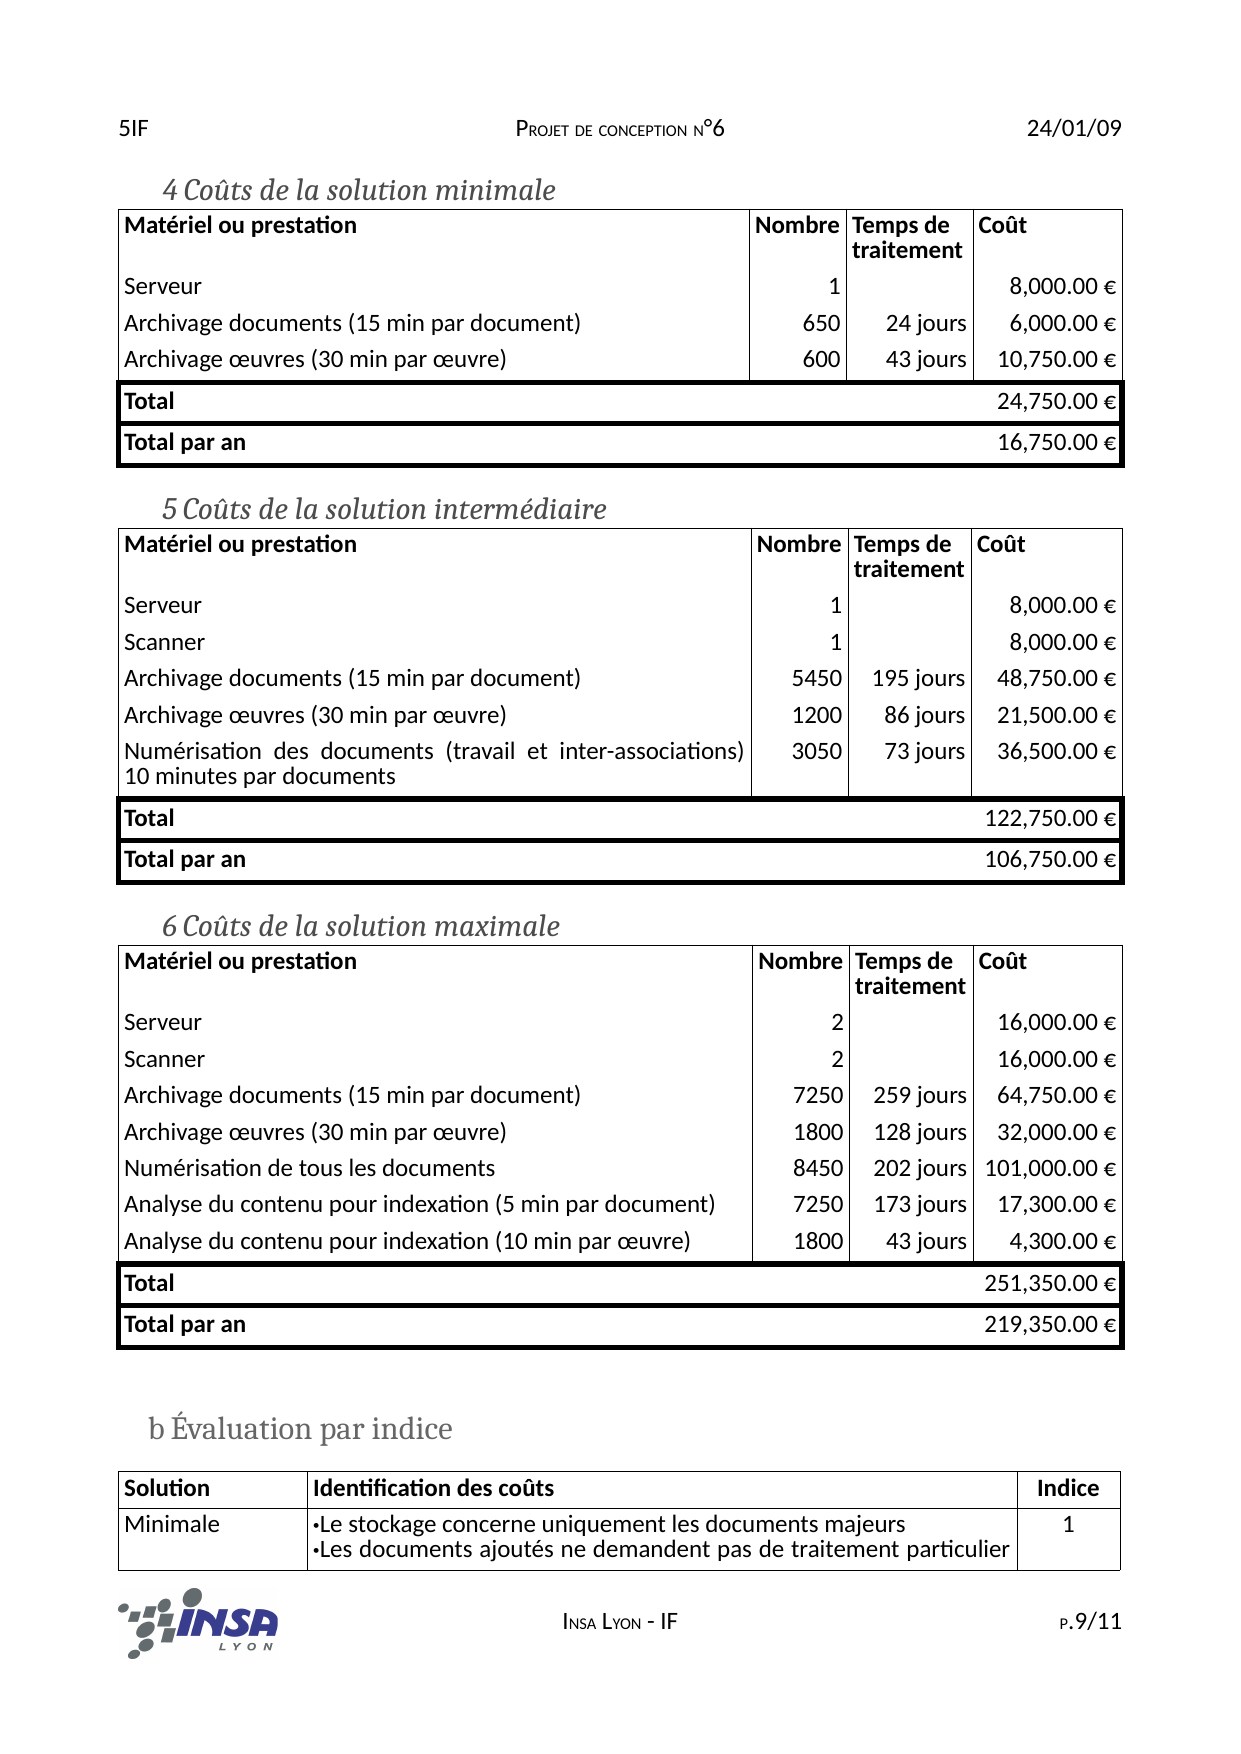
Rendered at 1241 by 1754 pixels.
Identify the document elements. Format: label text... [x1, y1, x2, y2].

table_cell 36 500,00 € [972, 735, 1122, 796]
table_cell [849, 626, 971, 662]
table_cell Total [121, 1267, 752, 1303]
subtitle Évaluation par indice [118, 1410, 1122, 1448]
table_cell 24 750,00 € [973, 385, 1119, 421]
table_cell [846, 385, 973, 421]
table_cell Archivage documents (15 min par document) [119, 1079, 752, 1116]
table_cell Total par an [121, 843, 751, 880]
subtitle Coûts de la solution intermédiaire [118, 492, 1122, 528]
table_cell 600 [750, 343, 846, 379]
table_header Coût [974, 946, 1122, 1006]
table_cell 1 [752, 626, 848, 662]
table_cell Archivage œuvres (30 min par œuvre) [119, 1116, 752, 1152]
table_header Nombre [750, 210, 846, 270]
table_header Temps de traitement [849, 529, 971, 589]
table_cell 32 000,00 € [974, 1116, 1122, 1152]
table_header Matériel ou prestation [119, 946, 752, 1006]
table_cell 2 [753, 1043, 849, 1079]
table_cell [847, 270, 973, 307]
table_cell 7250 [753, 1079, 849, 1116]
table_cell Archivage documents (15 min par document) [119, 307, 749, 343]
table_cell 128 jours [850, 1116, 973, 1152]
table_cell Minimale [119, 1509, 307, 1569]
table_cell Archivage œuvres (30 min par œuvre) [119, 343, 749, 379]
table_cell Analyse du contenu pour indexation (10 min par œuvre) [119, 1225, 752, 1261]
table_header Identification des coûts [308, 1472, 1017, 1508]
table_cell Analyse du contenu pour indexation (5 min par document) [119, 1189, 752, 1225]
table_cell Serveur [119, 589, 751, 626]
table_cell Numérisation des documents (travail et inter-associations) 10 minutes par documents [119, 735, 751, 796]
table_cell [749, 426, 846, 463]
table_header Indice [1018, 1472, 1120, 1508]
table_cell 43 jours [850, 1225, 973, 1261]
table_cell 64 750,00 € [974, 1079, 1122, 1116]
table_header Matériel ou prestation [119, 210, 749, 270]
table_cell Total [121, 802, 751, 838]
subtitle Coûts de la solution minimale [118, 173, 1122, 208]
table_cell 2 [753, 1006, 849, 1043]
table_cell 8 000,00 € [972, 589, 1122, 626]
table_cell 48 750,00 € [972, 662, 1122, 698]
table_cell 106 750,00 € [971, 843, 1119, 880]
table_cell Serveur [119, 1006, 752, 1043]
table_cell 43 jours [847, 343, 973, 379]
table_cell [849, 1267, 973, 1303]
table_cell 122 750,00 € [971, 802, 1119, 838]
table_cell [849, 1308, 973, 1345]
table_cell [846, 426, 973, 463]
table_cell 650 [750, 307, 846, 343]
table_cell [753, 1308, 849, 1345]
table_cell Scanner [119, 626, 751, 662]
table_cell 259 jours [850, 1079, 973, 1116]
table_cell Total [121, 385, 749, 421]
table_cell [749, 385, 846, 421]
table_cell 8 000,00 € [972, 626, 1122, 662]
table_cell 6 000,00 € [974, 307, 1122, 343]
table_cell 1 [752, 589, 848, 626]
table_cell 1800 [753, 1225, 849, 1261]
subtitle Coûts de la solution maximale [118, 909, 1122, 944]
table_cell 219 350,00 € [973, 1308, 1119, 1345]
table_cell 5450 [752, 662, 848, 698]
table_cell 173 jours [850, 1189, 973, 1225]
table_cell 251 350,00 € [973, 1267, 1119, 1303]
table_cell [849, 589, 971, 626]
table_header Coût [972, 529, 1122, 589]
table_cell 86 jours [849, 699, 971, 735]
table_cell [751, 802, 848, 838]
table_cell Serveur [119, 270, 749, 307]
table_header Temps de traitement [850, 946, 973, 1006]
table_cell 4 300,00 € [974, 1225, 1122, 1261]
table_cell Archivage documents (15 min par document) [119, 662, 751, 698]
table_cell 1 [750, 270, 846, 307]
table_cell Numérisation de tous les documents [119, 1152, 752, 1188]
table_cell 1800 [753, 1116, 849, 1152]
table_cell [850, 1043, 973, 1079]
table_cell 10 750,00 € [974, 343, 1122, 379]
table_cell 202 jours [850, 1152, 973, 1188]
table_cell Total par an [121, 1308, 752, 1345]
table_cell 16 750,00 € [973, 426, 1119, 463]
table_header Coût [974, 210, 1122, 270]
table_cell [848, 843, 971, 880]
table_cell 16 000,00 € [974, 1043, 1122, 1079]
table_cell [850, 1006, 973, 1043]
picture [118, 1588, 278, 1659]
table_cell 3050 [752, 735, 848, 796]
table_cell 195 jours [849, 662, 971, 698]
table_cell [848, 802, 971, 838]
table_cell 7250 [753, 1189, 849, 1225]
table_cell 17 300,00 € [974, 1189, 1122, 1225]
table_header Solution [119, 1472, 307, 1508]
table_cell Scanner [119, 1043, 752, 1079]
table_cell 73 jours [849, 735, 971, 796]
table_cell [753, 1267, 849, 1303]
table_cell Le stockage concerne uniquement les documents majeurs Les documents ajoutés ne demandent pas de traitement particulier [308, 1509, 1017, 1569]
table_cell 16 000,00 € [974, 1006, 1122, 1043]
table_cell Archivage œuvres (30 min par œuvre) [119, 699, 751, 735]
table_cell 101 000,00 € [974, 1152, 1122, 1188]
table_cell 1200 [752, 699, 848, 735]
table_cell 24 jours [847, 307, 973, 343]
table_cell 8 000,00 € [974, 270, 1122, 307]
table_cell 21 500,00 € [972, 699, 1122, 735]
table_header Temps de traitement [847, 210, 973, 270]
table_header Matériel ou prestation [119, 529, 751, 589]
table_cell 1 [1018, 1509, 1120, 1569]
table_cell 8450 [753, 1152, 849, 1188]
table_header Nombre [753, 946, 849, 1006]
table_cell [751, 843, 848, 880]
table_cell Total par an [121, 426, 749, 463]
table_header Nombre [752, 529, 848, 589]
